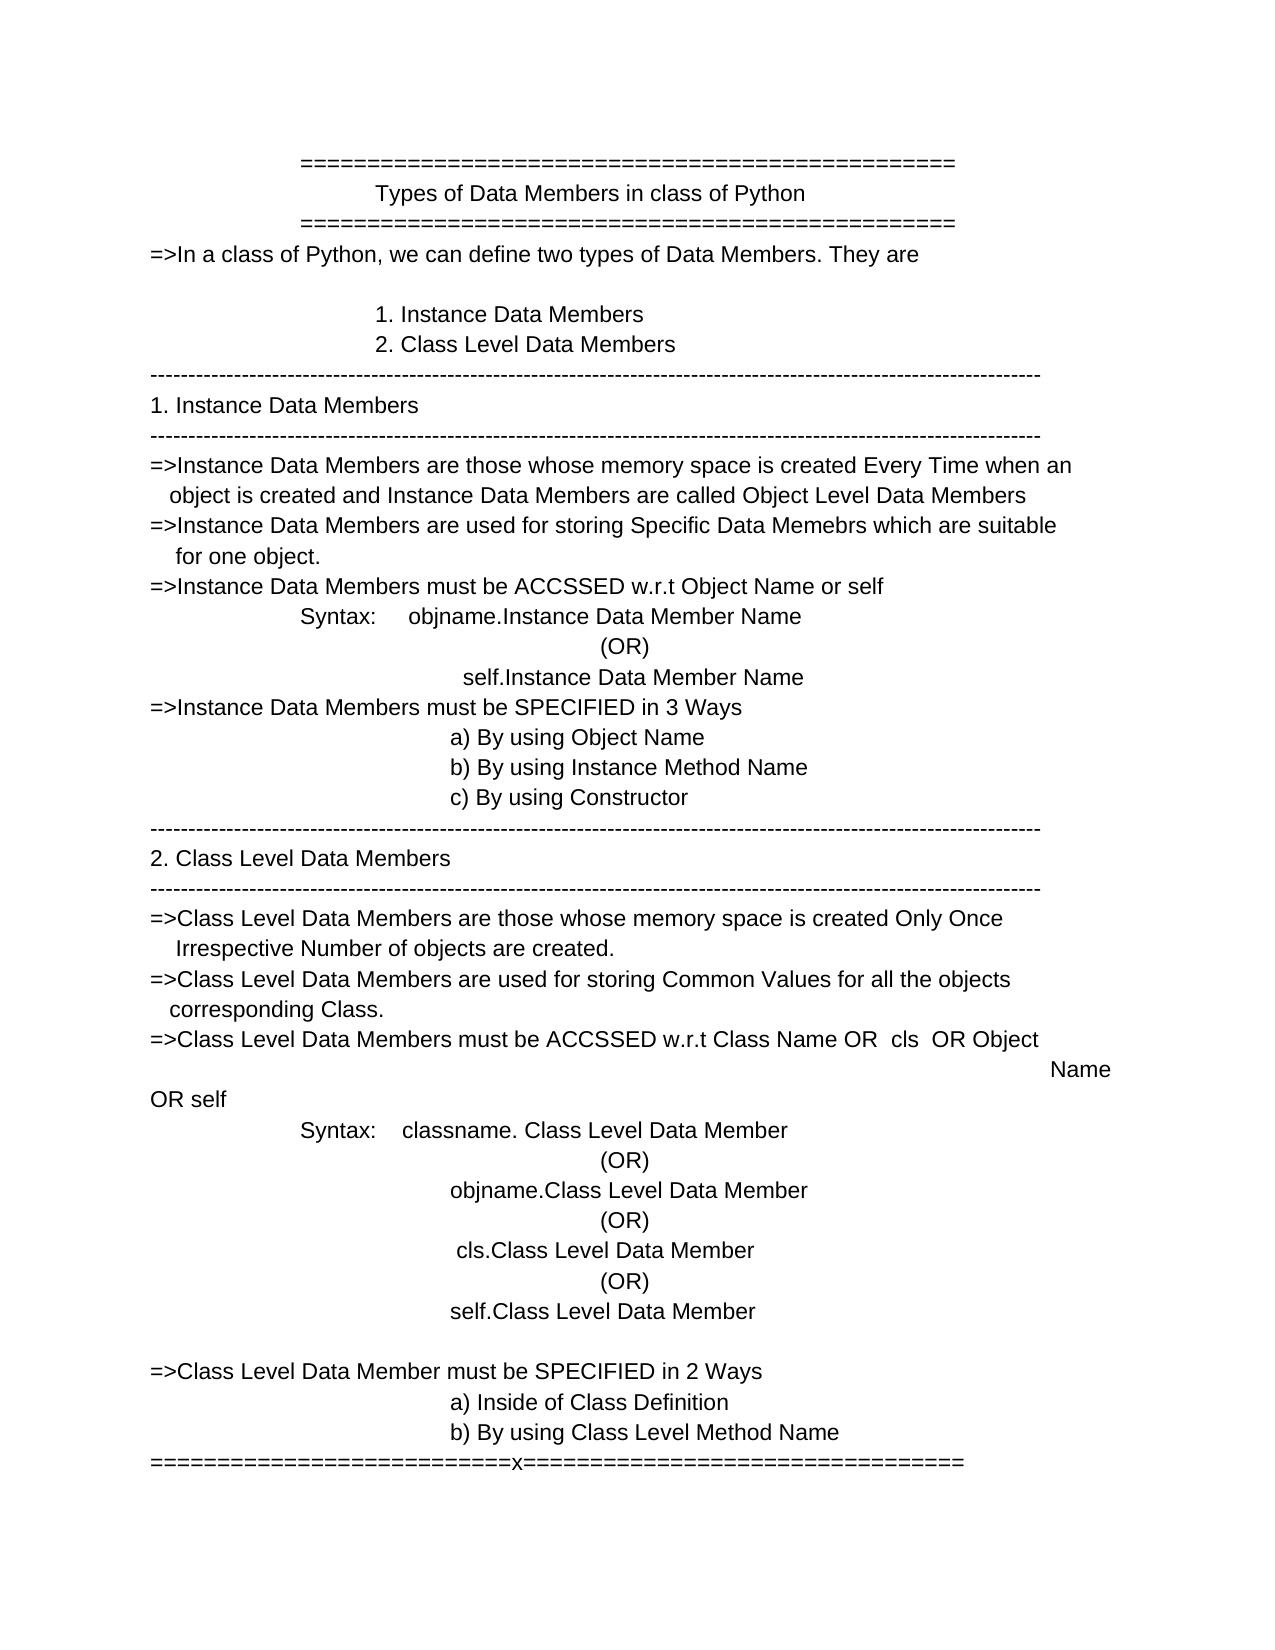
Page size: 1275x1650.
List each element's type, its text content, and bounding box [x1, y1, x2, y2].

text b) By using Instance Method Name [150, 754, 1125, 781]
text Irrespective Number of objects are created. [150, 935, 1125, 962]
text a) Inside of Class Definition [150, 1388, 1125, 1415]
text b) By using Class Level Method Name [150, 1419, 1125, 1445]
text (OR) [150, 1268, 1125, 1294]
text c) By using Constructor [150, 784, 1125, 811]
text corresponding Class. [150, 996, 1125, 1022]
text a) By using Object Name [150, 724, 1125, 750]
text =>Instance Data Members must be ACCSSED w.r.t Object Name or self [150, 573, 1125, 599]
text cls.Class Level Data Member [150, 1237, 1125, 1264]
text 2. Class Level Data Members [150, 845, 1125, 871]
text --------------------------------------------------------------------------------------------------------------------- [150, 814, 1125, 841]
text Syntax: classname. Class Level Data Member [150, 1117, 1125, 1143]
text 1. Instance Data Members [150, 392, 1125, 418]
text Types of Data Members in class of Python [150, 180, 1125, 207]
text self.Instance Data Member Name [150, 663, 1125, 690]
text =>Class Level Data Member must be SPECIFIED in 2 Ways [150, 1358, 1125, 1385]
text =>Class Level Data Members are those whose memory space is created Only Once [150, 905, 1125, 932]
text =>Class Level Data Members must be ACCSSED w.r.t Class Name OR cls OR Object Name OR self [150, 1026, 1125, 1113]
text --------------------------------------------------------------------------------------------------------------------- [150, 875, 1125, 901]
text objname.Class Level Data Member [150, 1177, 1125, 1203]
text 1. Instance Data Members [150, 301, 1125, 327]
text (OR) [150, 1147, 1125, 1173]
text ================================================= [150, 150, 1125, 176]
text self.Class Level Data Member [150, 1298, 1125, 1324]
text --------------------------------------------------------------------------------------------------------------------- [150, 361, 1125, 388]
text object is created and Instance Data Members are called Object Level Data Members [150, 482, 1125, 509]
text ===========================x================================= [150, 1449, 1125, 1475]
text =>Instance Data Members must be SPECIFIED in 3 Ways [150, 694, 1125, 720]
text 2. Class Level Data Members [150, 331, 1125, 358]
text Syntax: objname.Instance Data Member Name [150, 603, 1125, 629]
text (OR) [150, 633, 1125, 660]
text ================================================= [150, 210, 1125, 237]
text =>Instance Data Members are used for storing Specific Data Memebrs which are suitable [150, 512, 1125, 539]
text --------------------------------------------------------------------------------------------------------------------- [150, 422, 1125, 448]
text =>Instance Data Members are those whose memory space is created Every Time when an [150, 452, 1125, 478]
text =>In a class of Python, we can define two types of Data Members. They are [150, 241, 1125, 267]
text (OR) [150, 1207, 1125, 1234]
text =>Class Level Data Members are used for storing Common Values for all the objects [150, 966, 1125, 992]
text for one object. [150, 543, 1125, 569]
